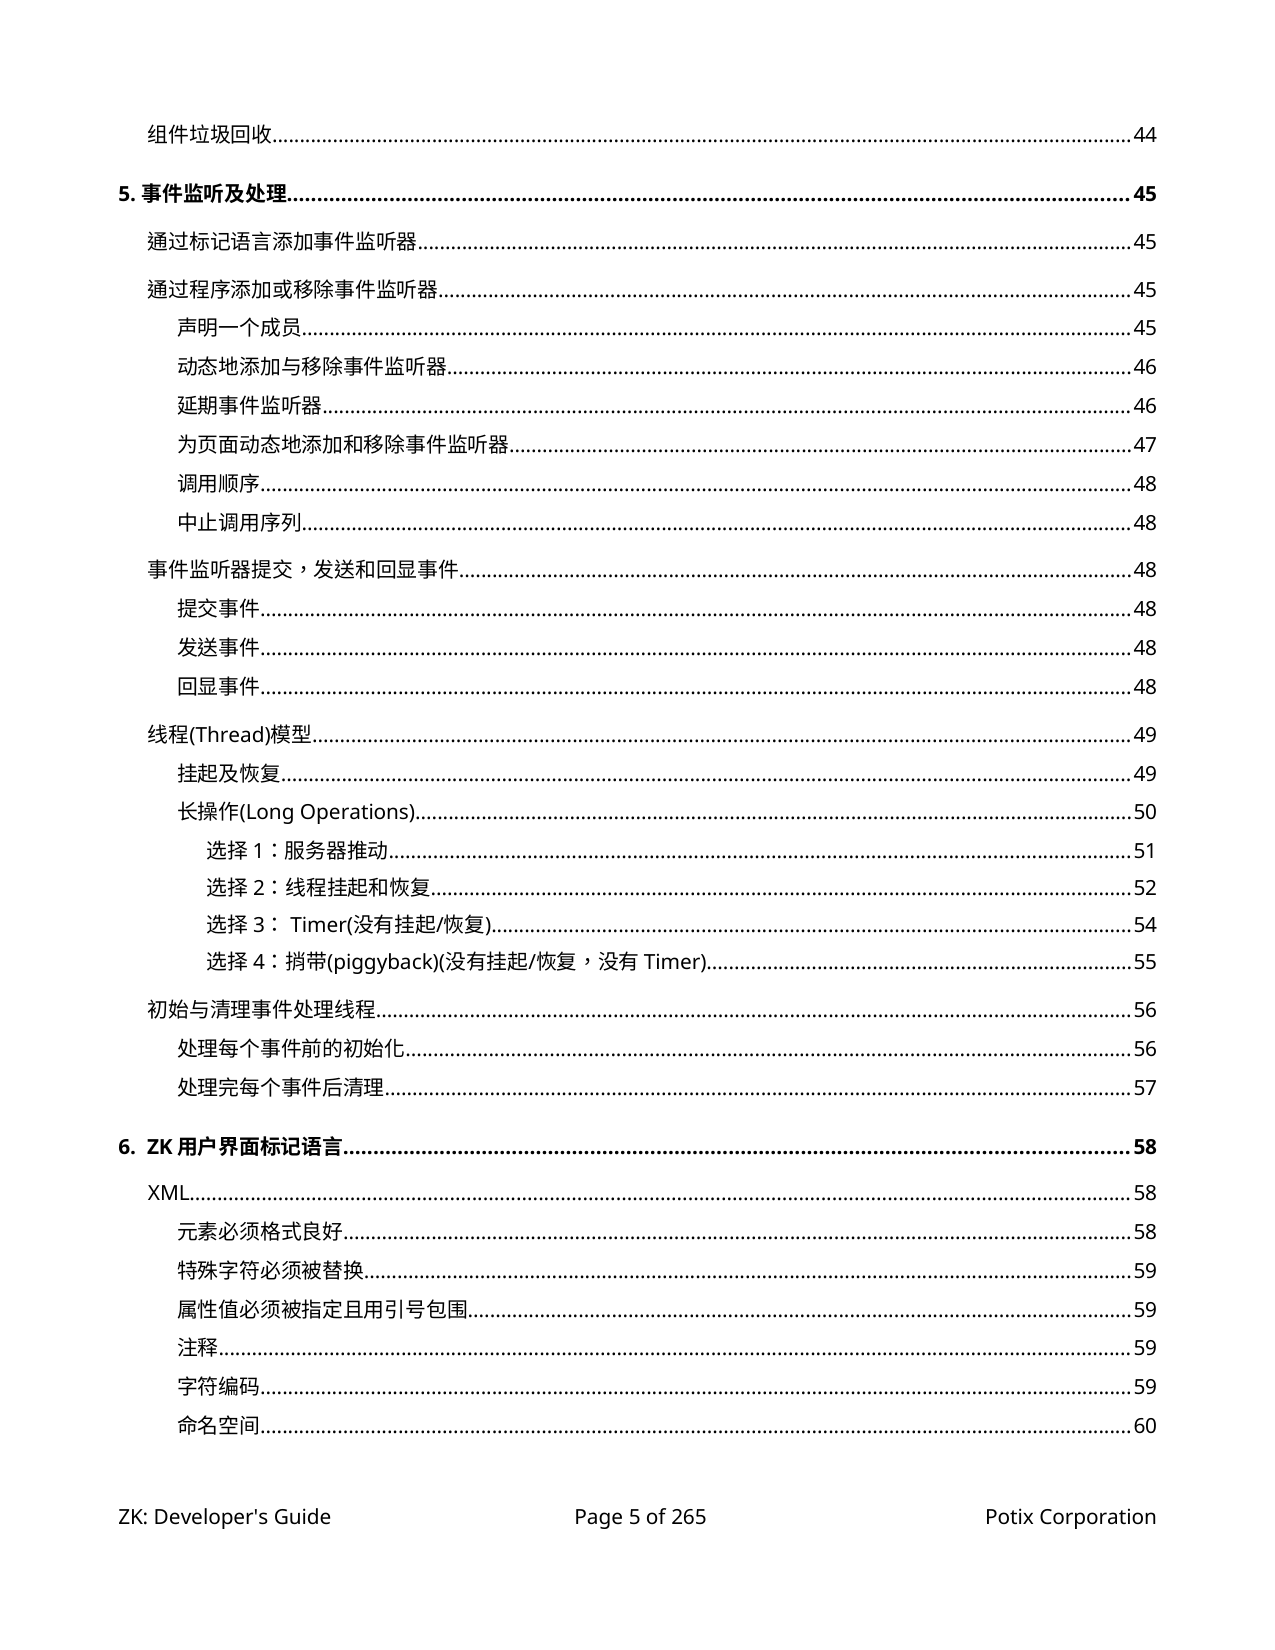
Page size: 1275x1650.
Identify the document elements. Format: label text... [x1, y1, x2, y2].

text XML 58 [148, 1178, 1157, 1206]
text 选择 3： Timer(没有挂起/恢复) 54 [207, 909, 1157, 939]
text 调用顺序 48 [177, 467, 1157, 497]
text 处理每个事件前的初始化 56 [177, 1032, 1157, 1062]
text 动态地添加与移除事件监听器 46 [177, 351, 1157, 381]
text 提交事件 48 [177, 593, 1157, 623]
text 命名空间 60 [177, 1409, 1157, 1439]
text 为页面动态地添加和移除事件监听器 47 [177, 428, 1157, 458]
text 选择1：服务器推动 51 [207, 835, 1157, 865]
text 长操作(Long Operations) 50 [177, 796, 1157, 826]
text 通过标记语言添加事件监听器 45 [148, 225, 1157, 255]
text 5. 事件监听及处理 45 [118, 178, 1157, 208]
text 6. ZK用户界面标记语言 58 [118, 1131, 1157, 1161]
text 处理完每个事件后清理 57 [177, 1071, 1157, 1101]
text 挂起及恢复 49 [177, 757, 1157, 787]
text 元素必须格式良好 58 [177, 1215, 1157, 1245]
text 注释 59 [177, 1332, 1157, 1362]
text 回显事件 48 [177, 670, 1157, 700]
text 声明一个成员 45 [177, 312, 1157, 342]
text 线程(Thread)模型 49 [148, 718, 1157, 748]
text 选择 2：线程挂起和恢复 52 [207, 872, 1157, 902]
text 中止调用序列 48 [177, 506, 1157, 536]
text 延期事件监听器 46 [177, 389, 1157, 419]
text 字符编码 59 [177, 1371, 1157, 1401]
text 事件监听器提交，发送和回显事件 48 [148, 554, 1157, 584]
text 选择 4：捎带(piggyback)(没有挂起/恢复，没有Timer) 55 [207, 946, 1157, 976]
text 属性值必须被指定且用引号包围 59 [177, 1293, 1157, 1323]
text 初始与清理事件处理线程 56 [148, 993, 1157, 1023]
text 特殊字符必须被替换 59 [177, 1254, 1157, 1284]
text 发送事件 48 [177, 632, 1157, 662]
text 组件垃圾回收 44 [148, 118, 1157, 148]
text 通过程序添加或移除事件监听器 45 [148, 273, 1157, 303]
